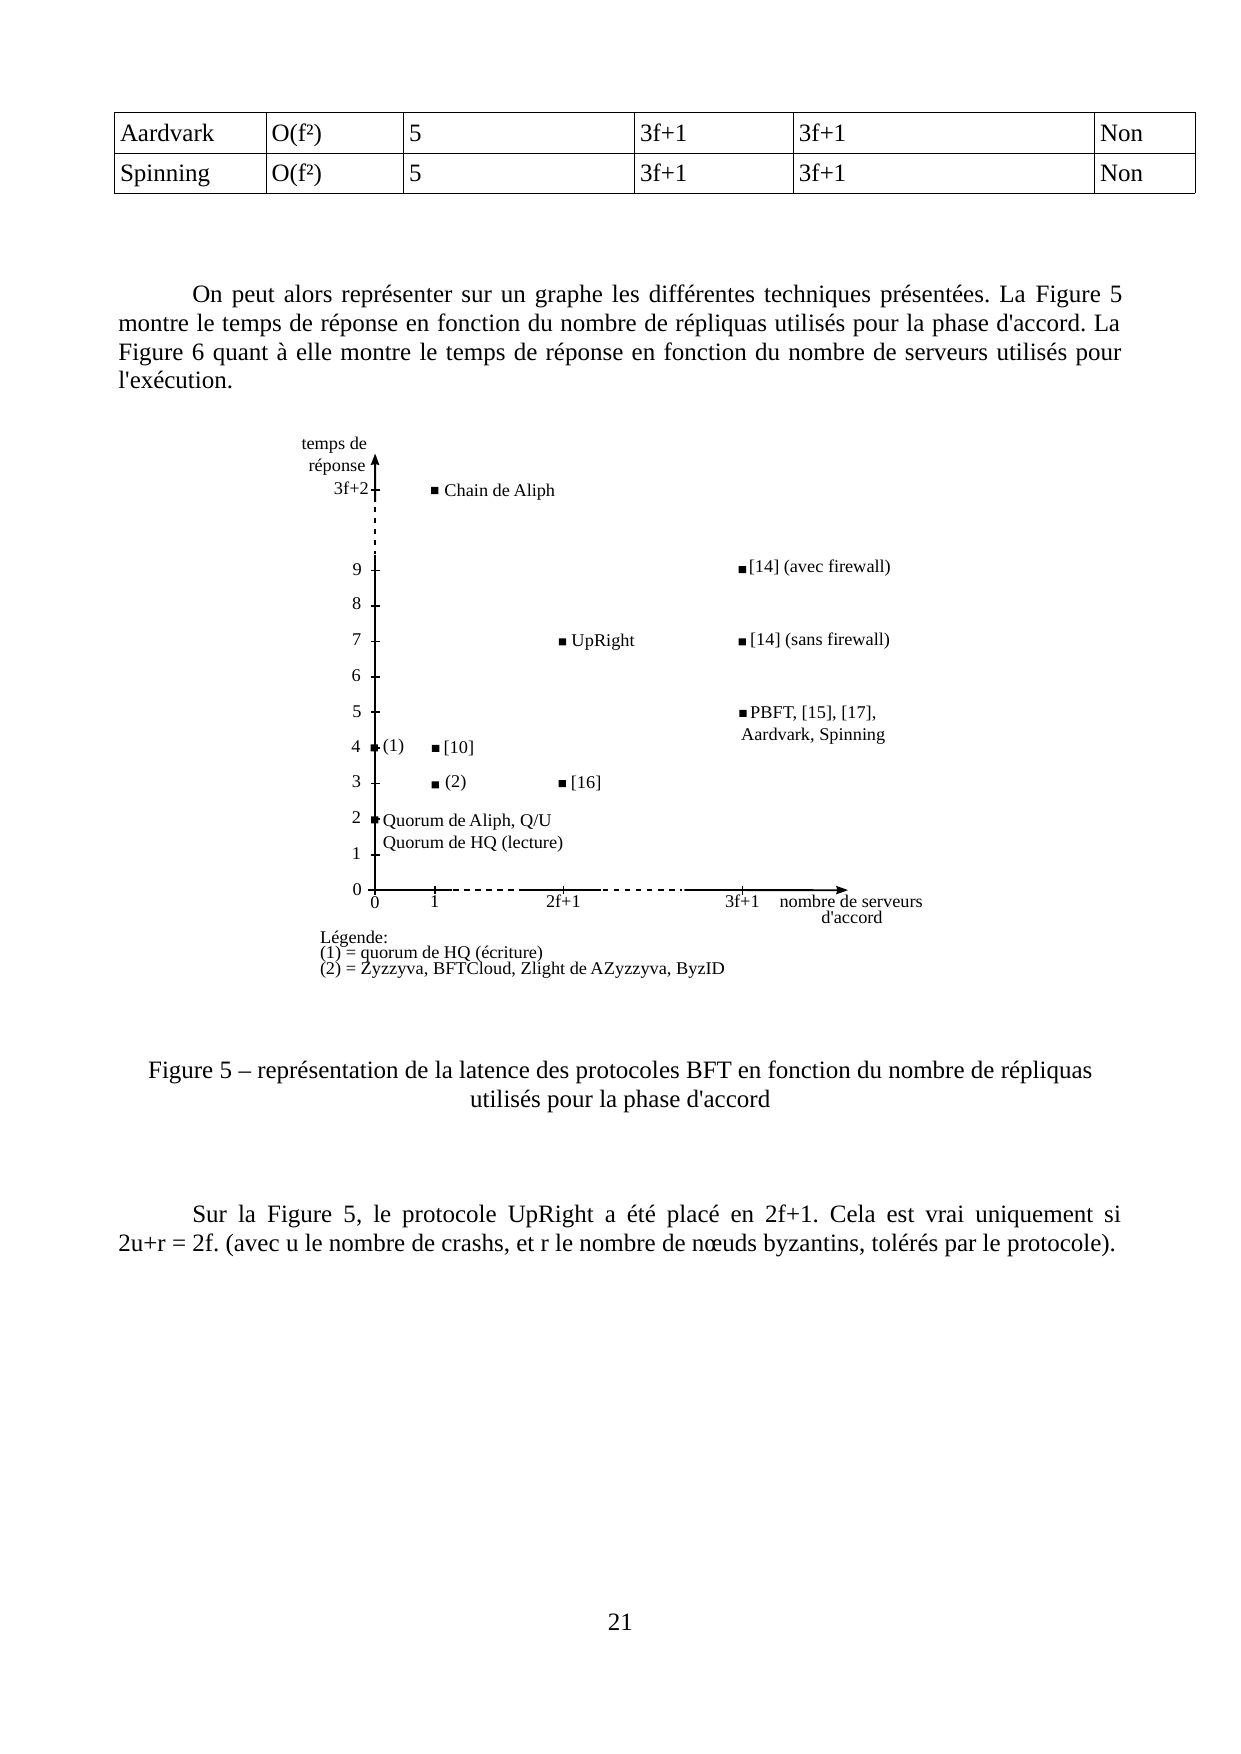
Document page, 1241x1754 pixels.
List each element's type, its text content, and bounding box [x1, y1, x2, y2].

text Sur la Figure 5, le protocole UpRight a été placé en 2f+1. Cela est vrai uniquement si 2u+r = 2f. (avec u le nombre de crashs, et r le nombre de nœuds byzantins, tolérés par le protocole). [118, 1199, 1122, 1257]
table_cell 5 [404, 113, 634, 152]
table_cell 3f+1 [635, 154, 793, 193]
table_cell Non [1095, 154, 1195, 193]
table_cell 3f+1 [635, 113, 793, 152]
table_cell 3f+1 [794, 113, 1094, 152]
table_cell O(f²) [267, 154, 403, 193]
text Figure 5 – représentation de la latence des protocoles BFT en fonction du nombre de répliquas utilisés pour la phase d'accord [118, 1055, 1122, 1113]
table_cell Spinning [115, 154, 266, 193]
text On peut alors représenter sur un graphe les différentes techniques présentées. La Figure 5 montre le temps de réponse en fonction du nombre de répliquas utilisés pour la phase d'accord. La Figure 6 quant à elle montre le temps de réponse en fonction du nombre de serveurs utilisés pour l'exécution. [118, 279, 1122, 394]
table_cell Aardvark [115, 113, 266, 152]
table_cell 3f+1 [794, 154, 1094, 193]
table_cell 5 [404, 154, 634, 193]
table_cell O(f²) [267, 113, 403, 152]
table_cell Non [1095, 113, 1195, 152]
